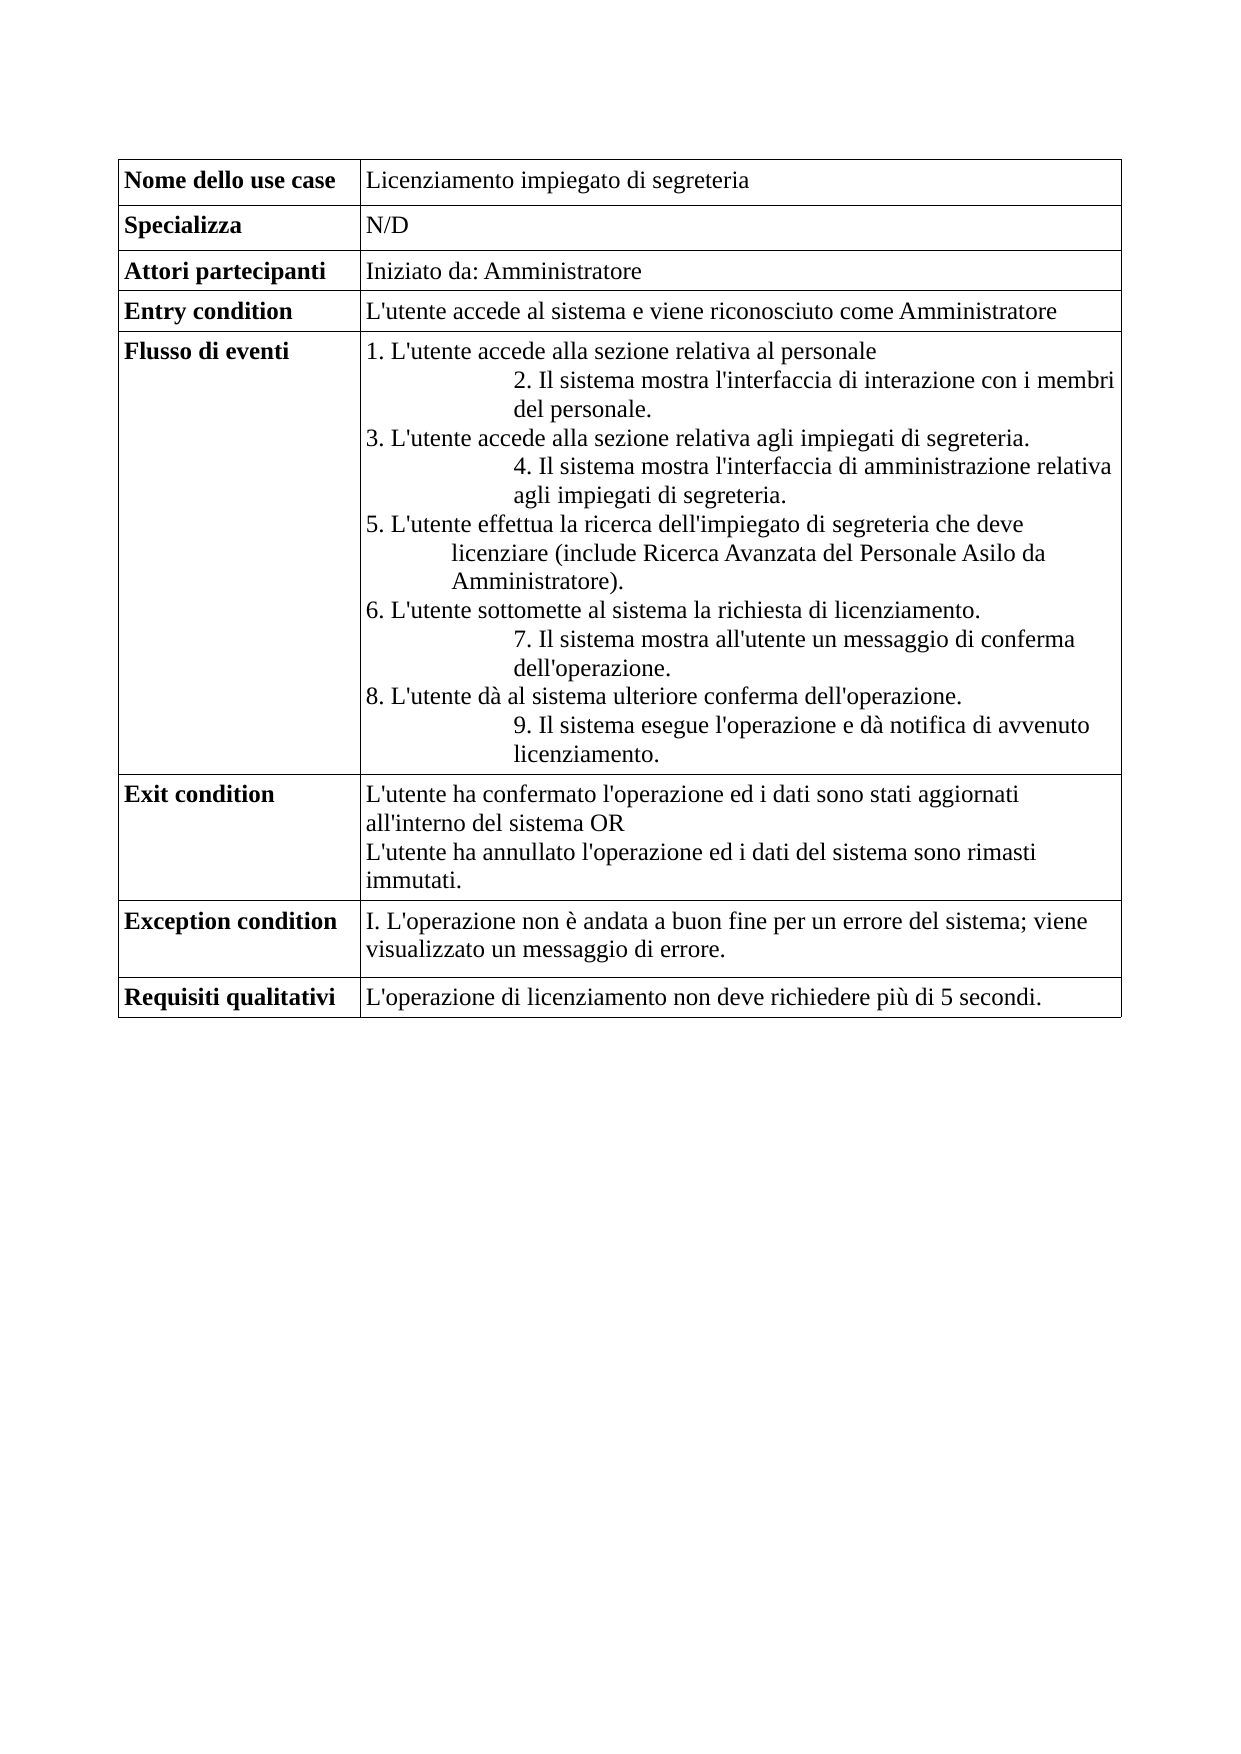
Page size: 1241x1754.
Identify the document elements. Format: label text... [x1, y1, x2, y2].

table_cell L'operazione di licenziamento non deve richiedere più di 5 secondi. [361, 978, 1121, 1017]
table_cell L'utente accede al sistema e viene riconosciuto come Amministratore [361, 291, 1121, 331]
table_cell Iniziato da: Amministratore [361, 251, 1121, 290]
table_cell I. L'operazione non è andata a buon fine per un errore del sistema; viene visualizzato un messaggio di errore. [361, 901, 1121, 977]
table_cell Specializza [119, 206, 360, 250]
table_cell Attori partecipanti [119, 251, 360, 290]
table_cell Exception condition [119, 901, 360, 977]
table_cell Flusso di eventi [119, 332, 360, 773]
table_header Nome dello use case [119, 160, 360, 205]
table_cell L'utente ha confermato l'operazione ed i dati sono stati aggiornati all'interno del sistema OR L'utente ha annullato l'operazione ed i dati del sistema sono rimasti immutati. [361, 775, 1121, 900]
table_cell Entry condition [119, 291, 360, 331]
table_cell L'utente accede alla sezione relativa al personale Il sistema mostra l'interfaccia di interazione con i membri del personale. L'utente accede alla sezione relativa agli impiegati di segreteria. Il sistema mostra l'interfaccia di amministrazione relativa agli impiegati di segreteria. L'utente effettua la ricerca dell'impiegato di segreteria che deve licenziare (include Ricerca Avanzata del Personale Asilo da Amministratore). L'utente sottomette al sistema la richiesta di licenziamento. Il sistema mostra all'utente un messaggio di conferma dell'operazione. L'utente dà al sistema ulteriore conferma dell'operazione. Il sistema esegue l'operazione e dà notifica di avvenuto licenziamento. [361, 332, 1121, 773]
table_header Licenziamento impiegato di segreteria [361, 160, 1121, 205]
table_cell Requisiti qualitativi [119, 978, 360, 1017]
table_cell Exit condition [119, 775, 360, 900]
table_cell N/D [361, 206, 1121, 250]
